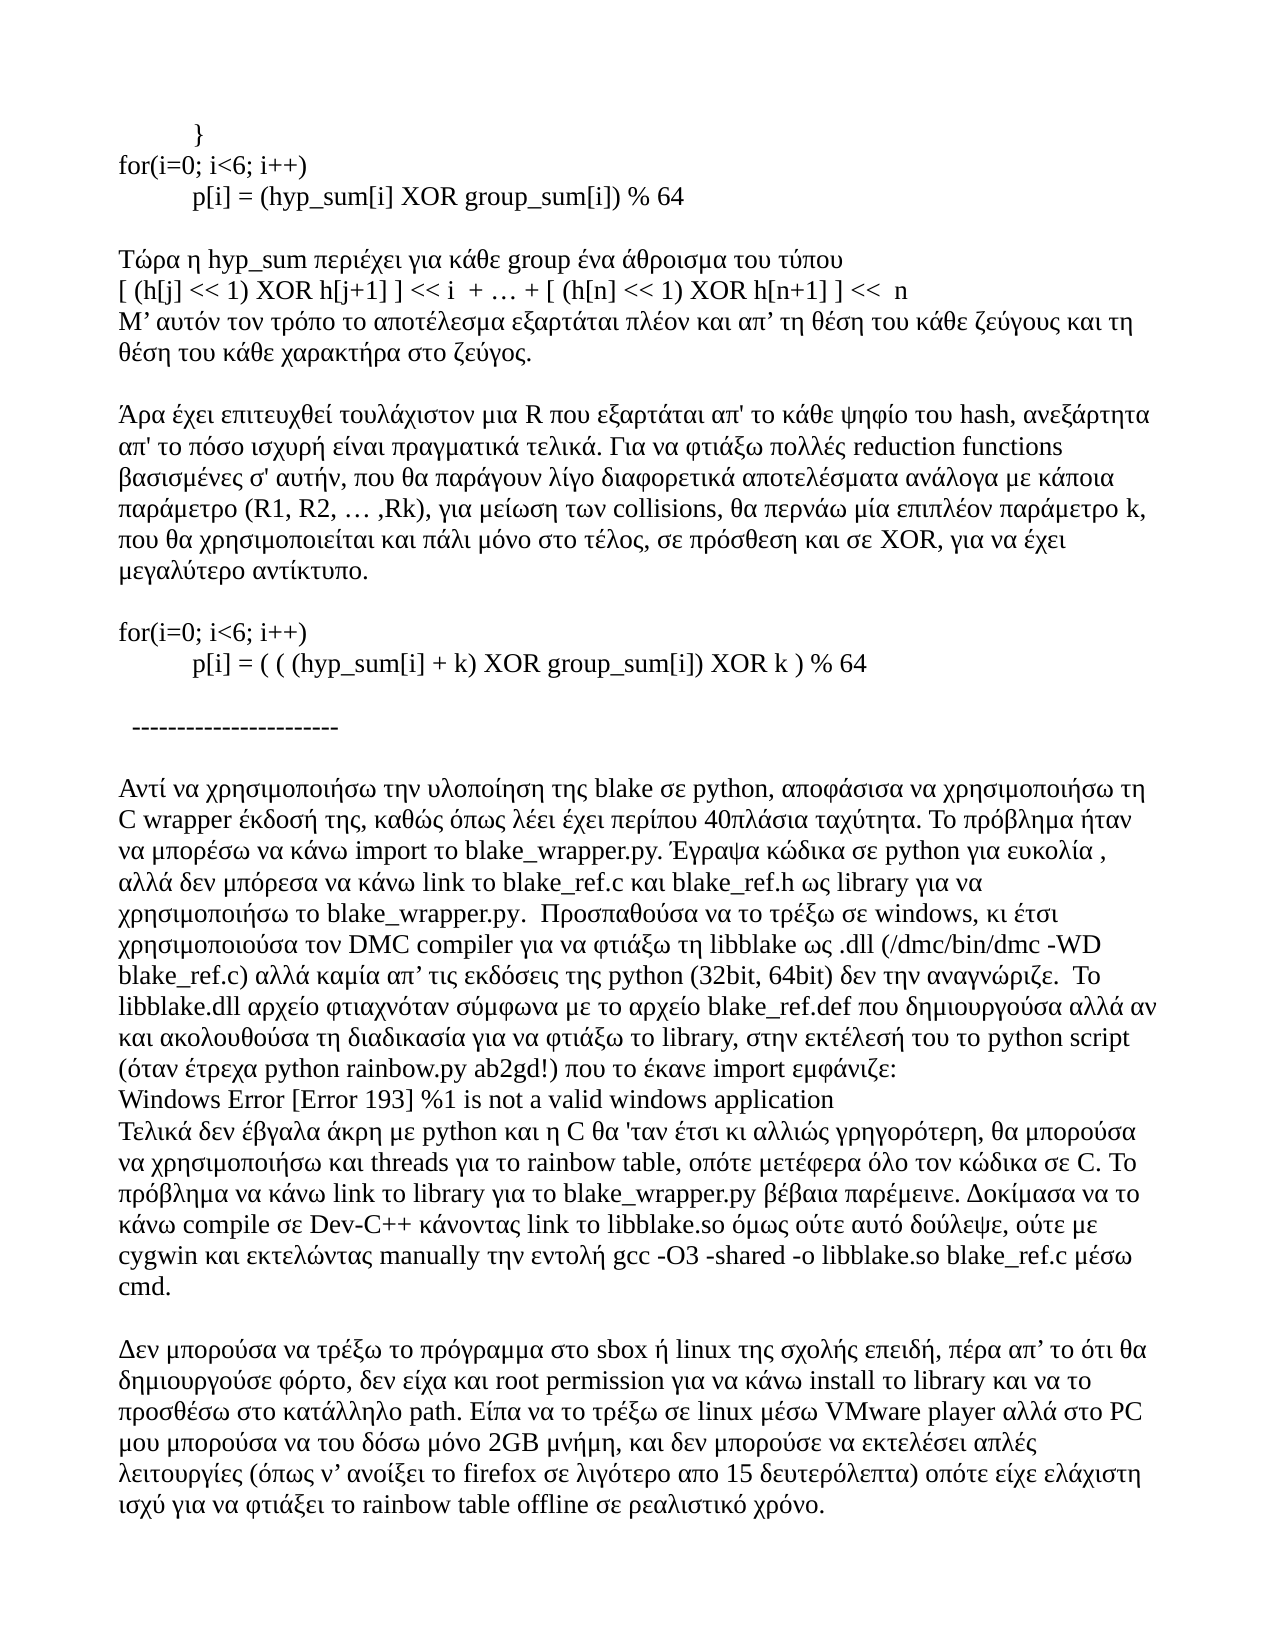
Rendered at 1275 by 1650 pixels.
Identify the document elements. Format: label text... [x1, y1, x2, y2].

text p[i] = ( ( (hyp_sum[i] + k) XOR group_sum[i]) XOR k ) % 64 [118, 648, 1157, 679]
text Μ’ αυτόν τον τρόπο το αποτέλεσμα εξαρτάται πλέον και απ’ τη θέση του κάθε ζεύγους και τη θέση του κάθε χαρακτήρα στο ζεύγος. [118, 305, 1157, 367]
text Αντί να χρησιμοποιήσω την υλοποίηση της blake σε python, αποφάσισα να χρησιμοποιήσω τη C wrapper έκδοσή της, καθώς όπως λέει έχει περίπου 40πλάσια ταχύτητα. Το πρόβλημα ήταν να μπορέσω να κάνω import το blake_wrapper.py. Έγραψα κώδικα σε python για ευκολία , αλλά δεν μπόρεσα να κάνω link το blake_ref.c και blake_ref.h ως library για να χρησιμοποιήσω το blake_wrapper.py. Προσπαθούσα να το τρέξω σε windows, κι έτσι χρησιμοποιούσα τον DMC compiler για να φτιάξω τη libblake ως .dll (/dmc/bin/dmc -WD blake_ref.c) αλλά καμία απ’ τις εκδόσεις της python (32bit, 64bit) δεν την αναγνώριζε. Το libblake.dll αρχείο φτιαχνόταν σύμφωνα με το αρχείο blake_ref.def που δημιουργούσα αλλά αν και ακολουθούσα τη διαδικασία για να φτιάξω το library, στην εκτέλεσή του το python script (όταν έτρεχα python rainbow.py ab2gd!) που το έκανε import εμφάνιζε: [118, 772, 1157, 1084]
text } [118, 118, 1157, 149]
text Τώρα η hyp_sum περιέχει για κάθε group ένα άθροισμα του τύπου [118, 243, 1157, 274]
text [ (h[j] << 1) XOR h[j+1] ] << i + … + [ (h[n] << 1) XOR h[n+1] ] << n [118, 274, 1157, 305]
text for(i=0; i<6; i++) [118, 149, 1157, 180]
text Τελικά δεν έβγαλα άκρη με python και η C θα 'ταν έτσι κι αλλιώς γρηγορότερη, θα μπορούσα να χρησιμοποιήσω και threads για το rainbow table, οπότε μετέφερα όλο τον κώδικα σε C. Το πρόβλημα να κάνω link το library για το blake_wrapper.py βέβαια παρέμεινε. Δοκίμασα να το κάνω compile σε Dev-C++ κάνοντας link το libblake.so όμως ούτε αυτό δούλεψε, ούτε με cygwin και εκτελώντας manually την εντολή gcc -O3 -shared -o libblake.so blake_ref.c μέσω cmd. [118, 1115, 1157, 1302]
text for(i=0; i<6; i++) [118, 616, 1157, 648]
text p[i] = (hyp_sum[i] XOR group_sum[i]) % 64 [118, 180, 1157, 212]
text ----------------------- [118, 710, 1157, 741]
text Άρα έχει επιτευχθεί τουλάχιστον μια R που εξαρτάται απ' το κάθε ψηφίο του hash, ανεξάρτητα απ' το πόσο ισχυρή είναι πραγματικά τελικά. Για να φτιάξω πολλές reduction functions βασισμένες σ' αυτήν, που θα παράγουν λίγο διαφορετικά αποτελέσματα ανάλογα με κάποια παράμετρο (R1, R2, … ,Rk), για μείωση των collisions, θα περνάω μία επιπλέον παράμετρο k, που θα χρησιμοποιείται και πάλι μόνο στο τέλος, σε πρόσθεση και σε XOR, για να έχει μεγαλύτερο αντίκτυπο. [118, 398, 1157, 585]
text Δεν μπορούσα να τρέξω το πρόγραμμα στο sbox ή linux της σχολής επειδή, πέρα απ’ το ότι θα δημιουργούσε φόρτο, δεν είχα και root permission για να κάνω install το library και να το προσθέσω στο κατάλληλο path. Είπα να το τρέξω σε linux μέσω VMware player αλλά στο PC μου μπορούσα να του δόσω μόνο 2GB μνήμη, και δεν μπορούσε να εκτελέσει απλές λειτουργίες (όπως ν’ ανοίξει το firefox σε λιγότερο απο 15 δευτερόλεπτα) οπότε είχε ελάχιστη ισχύ για να φτιάξει το rainbow table offline σε ρεαλιστικό χρόνο. [118, 1333, 1157, 1520]
text Windows Error [Error 193] %1 is not a valid windows application [118, 1084, 1157, 1115]
